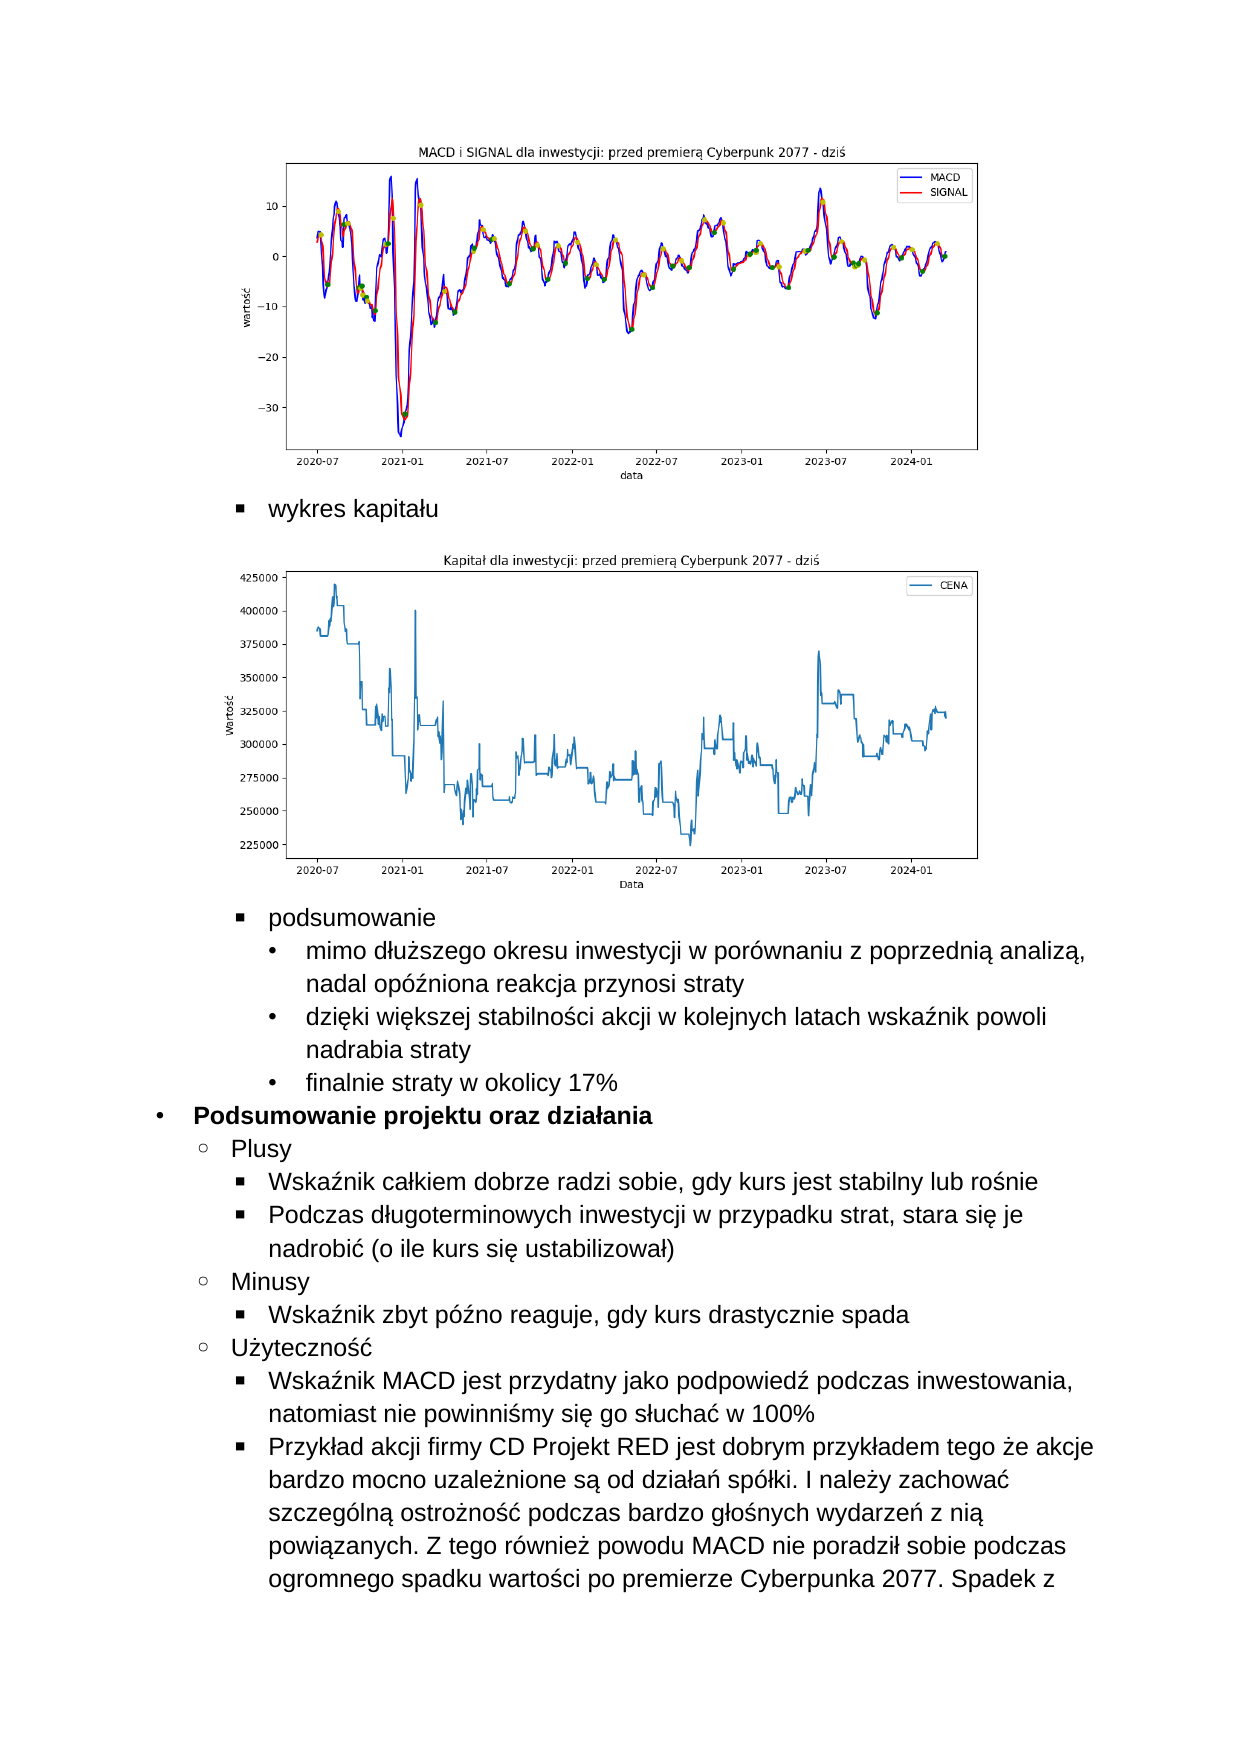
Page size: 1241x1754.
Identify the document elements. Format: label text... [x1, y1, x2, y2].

list Wskaźnik MACD jest przydatny jako podpowiedź podczas inwestowania, natomiast nie powinniśmy się go słuchać w 100% [231, 1366, 1122, 1428]
list Wskaźnik zbyt późno reaguje, gdy kurs drastycznie spada [231, 1300, 1122, 1328]
list finalnie straty w okolicy 17% [268, 1068, 1122, 1097]
list dzięki większej stabilności akcji w kolejnych latach wskaźnik powoli nadrabia straty [268, 1002, 1122, 1064]
list mimo dłuższego okresu inwestycji w porównaniu z poprzednią analizą, nadal opóźniona reakcja przynosi straty [268, 936, 1122, 997]
picture [174, 118, 1066, 490]
list wykres kapitału [231, 118, 1122, 523]
list Minusy [193, 1267, 1122, 1295]
picture [174, 526, 1066, 899]
list Przykład akcji firmy CD Projekt RED jest dobrym przykładem tego że akcje bardzo mocno uzależnione są od działań spółki. I należy zachować szczególną ostrożność podczas bardzo głośnych wydarzeń z nią powiązanych. Z tego również powodu MACD nie poradził sobie podczas ogromnego spadku wartości po premierze Cyberpunka 2077. Spadek z [231, 1432, 1122, 1593]
list Użyteczność [193, 1333, 1122, 1362]
list Podczas długoterminowych inwestycji w przypadku strat, stara się je nadrobić (o ile kurs się ustabilizował) [231, 1200, 1122, 1262]
list Podsumowanie projektu oraz działania [156, 1101, 1122, 1130]
list podsumowanie [231, 527, 1122, 931]
list Plusy [193, 1134, 1122, 1163]
list Wskaźnik całkiem dobrze radzi sobie, gdy kurs jest stabilny lub rośnie [231, 1167, 1122, 1196]
